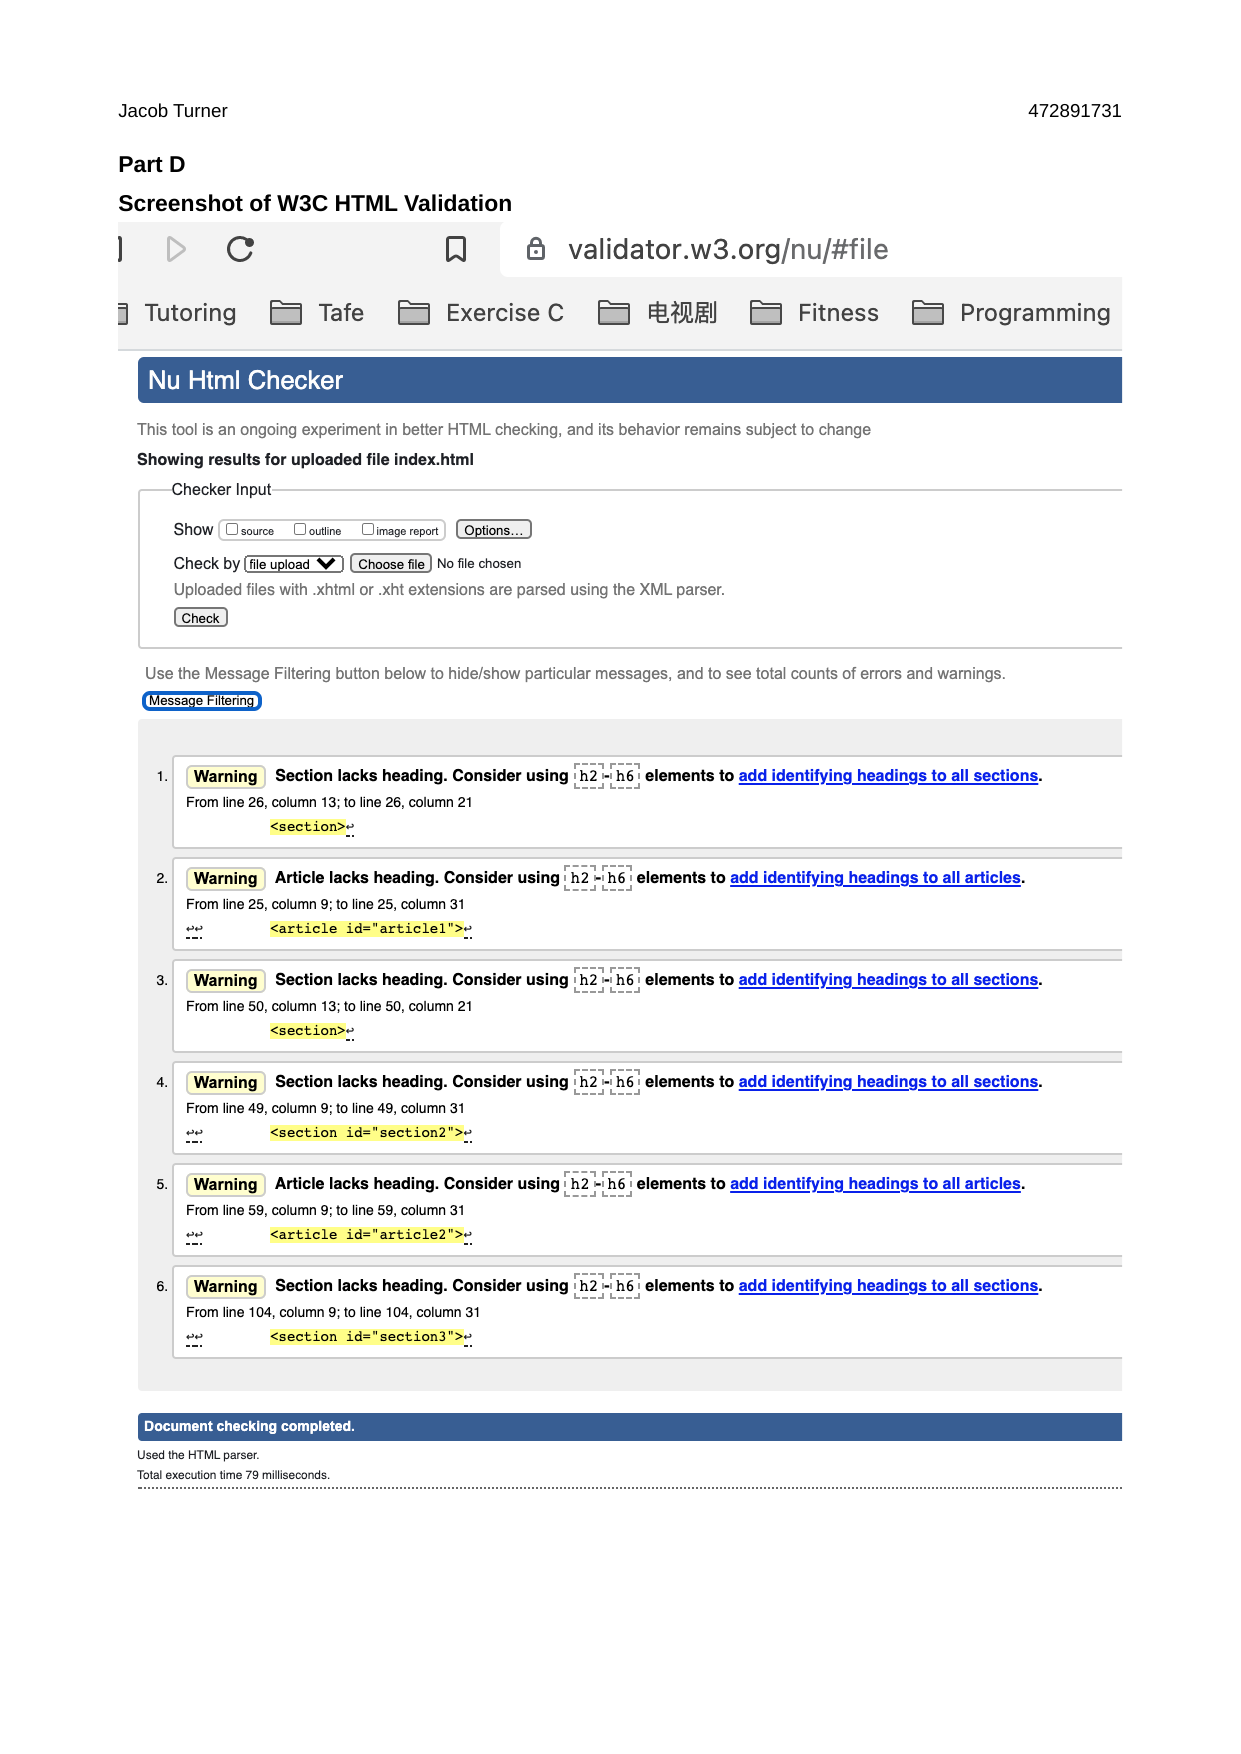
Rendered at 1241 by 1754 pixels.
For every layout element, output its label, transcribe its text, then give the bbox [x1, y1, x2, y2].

text Screenshot of W3C HTML Validation [118, 190, 1122, 216]
text Part D [118, 151, 1122, 177]
picture [118, 222, 1123, 1498]
